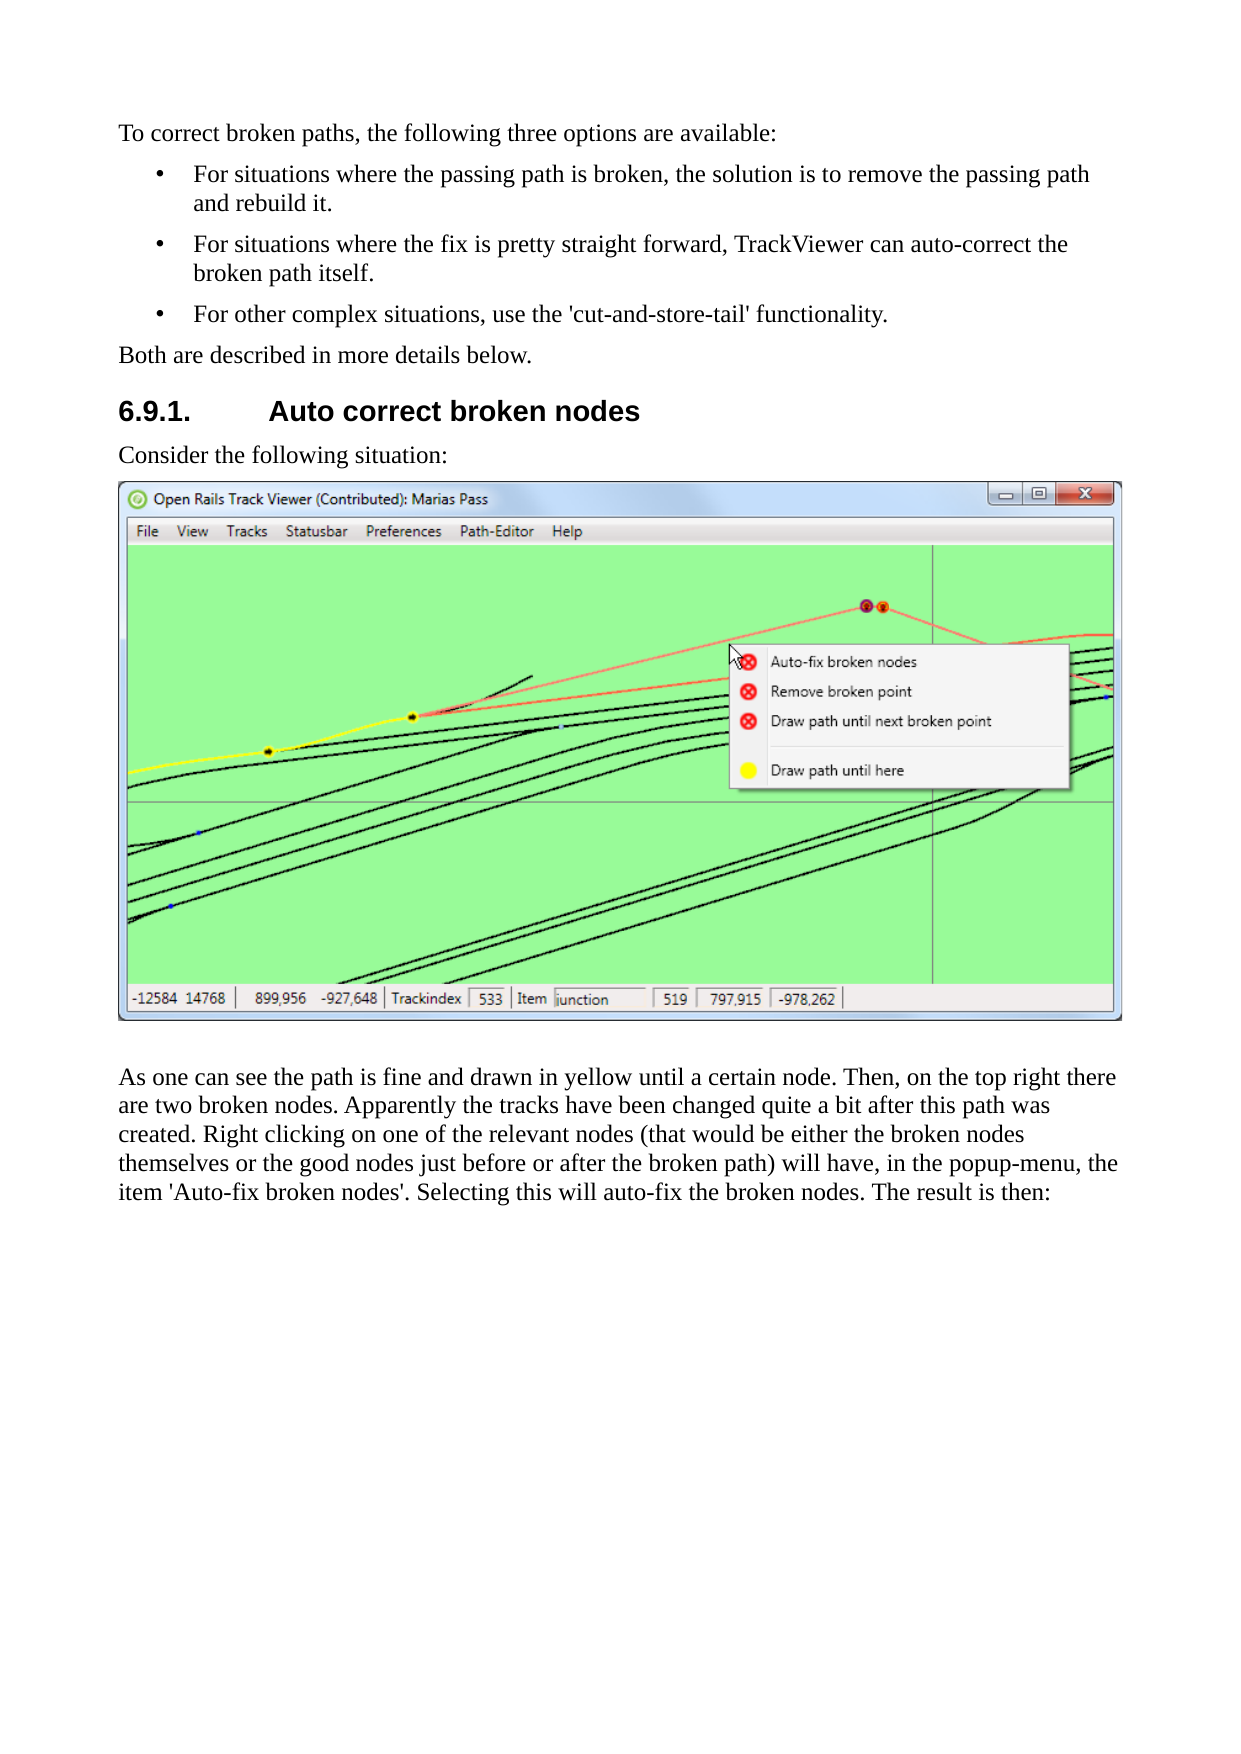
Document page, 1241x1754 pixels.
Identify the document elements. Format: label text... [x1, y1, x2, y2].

subtitle Auto correct broken nodes [118, 394, 1122, 428]
picture [118, 481, 1123, 1021]
text Both are described in more details below. [118, 341, 1122, 369]
list For situations where the passing path is broken, the solution is to remove the passing path and rebuild it. [156, 159, 1122, 217]
list For other complex situations, use the 'cut-and-store-tail' functionality. [156, 299, 1122, 328]
text As one can see the path is fine and drawn in yellow until a certain node. Then, on the top right there are two broken nodes. Apparently the tracks have been changed quite a bit after this path was created. Right clicking on one of the relevant nodes (that would be either the broken nodes themselves or the good nodes just before or after the broken path) will have, in the popup-menu, the item 'Auto-fix broken nodes'. Selecting this will auto-fix the broken nodes. The result is then: [118, 1062, 1122, 1206]
list For situations where the fix is pretty straight forward, TrackViewer can auto-correct the broken path itself. [156, 229, 1122, 287]
text To correct broken paths, the following three options are available: [118, 118, 1122, 147]
text Consider the following situation: [118, 440, 1122, 469]
